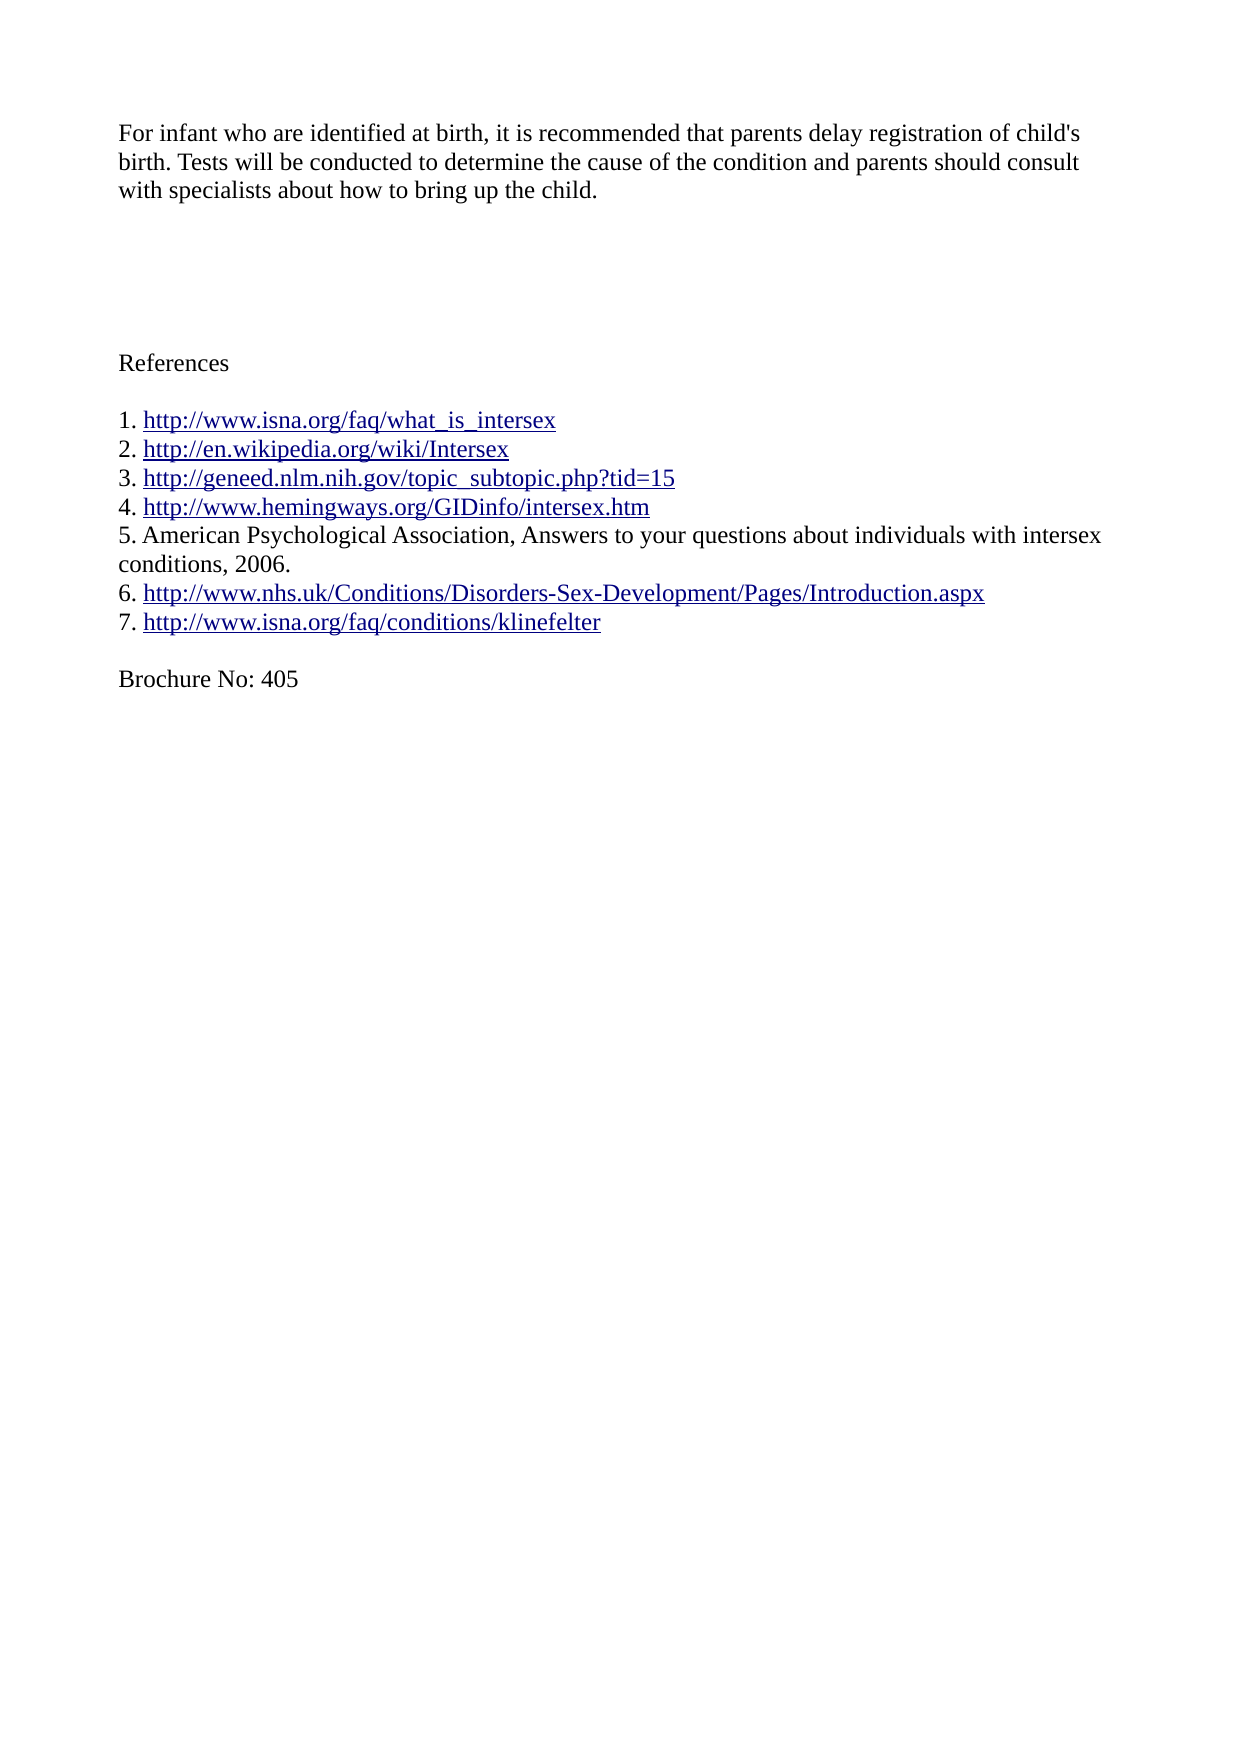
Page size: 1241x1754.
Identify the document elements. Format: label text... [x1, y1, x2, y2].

text 2. http://en.wikipedia.org/wiki/Intersex [118, 434, 1122, 463]
text Brochure No: 405 [118, 664, 1122, 693]
text For infant who are identified at birth, it is recommended that parents delay registration of child's birth. Tests will be conducted to determine the cause of the condition and parents should consult with specialists about how to bring up the child. [118, 118, 1122, 204]
text 5. American Psychological Association, Answers to your questions about individuals with intersex conditions, 2006. [118, 521, 1122, 578]
text References [118, 348, 1122, 377]
text 1. http://www.isna.org/faq/what_is_intersex [118, 406, 1122, 434]
text 7. http://www.isna.org/faq/conditions/klinefelter [118, 607, 1122, 636]
text 6. http://www.nhs.uk/Conditions/Disorders-Sex-Development/Pages/Introduction.aspx [118, 578, 1122, 607]
text 3. http://geneed.nlm.nih.gov/topic_subtopic.php?tid=15 [118, 463, 1122, 492]
text 4. http://www.hemingways.org/GIDinfo/intersex.htm [118, 492, 1122, 521]
